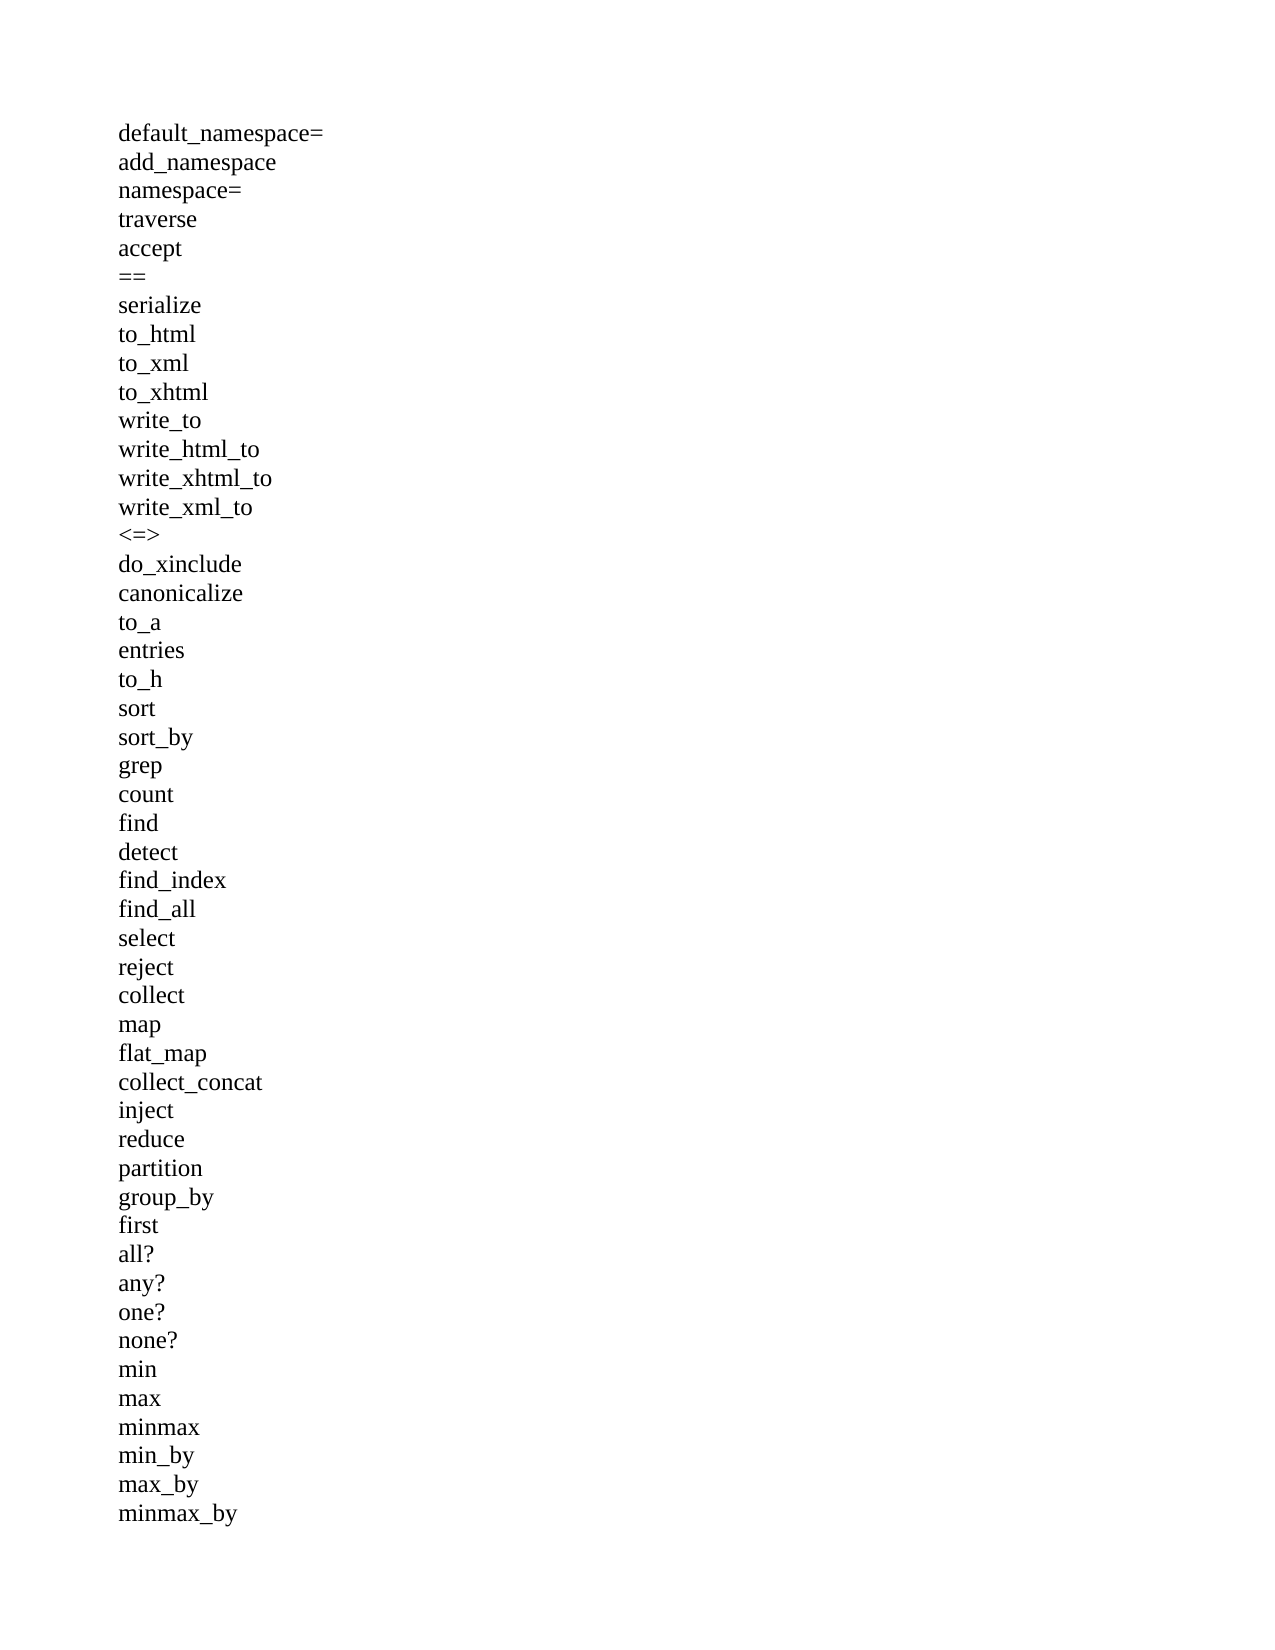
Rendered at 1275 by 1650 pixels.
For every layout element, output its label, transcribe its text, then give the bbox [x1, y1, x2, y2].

text first [118, 1211, 1157, 1239]
text reject [118, 952, 1157, 981]
text == [118, 262, 1157, 291]
text entries [118, 636, 1157, 664]
text write_xml_to [118, 492, 1157, 521]
text do_xinclude [118, 549, 1157, 578]
text map [118, 1009, 1157, 1038]
text default_namespace= [118, 118, 1157, 147]
text write_html_to [118, 434, 1157, 463]
text to_xml [118, 348, 1157, 377]
text all? [118, 1239, 1157, 1268]
text to_html [118, 319, 1157, 348]
text canonicalize [118, 578, 1157, 607]
text <=> [118, 521, 1157, 549]
text group_by [118, 1182, 1157, 1211]
text inject [118, 1096, 1157, 1124]
text find_index [118, 866, 1157, 894]
text accept [118, 233, 1157, 262]
text collect [118, 981, 1157, 1009]
text write_xhtml_to [118, 463, 1157, 492]
text grep [118, 751, 1157, 779]
text sort_by [118, 722, 1157, 751]
text find_all [118, 894, 1157, 923]
text collect_concat [118, 1067, 1157, 1096]
text count [118, 779, 1157, 808]
text namespace= [118, 176, 1157, 204]
text minmax [118, 1412, 1157, 1441]
text traverse [118, 204, 1157, 233]
text max [118, 1383, 1157, 1412]
text to_xhtml [118, 377, 1157, 406]
text select [118, 923, 1157, 952]
text to_a [118, 607, 1157, 636]
text none? [118, 1326, 1157, 1354]
text min_by [118, 1441, 1157, 1469]
text sort [118, 693, 1157, 722]
text partition [118, 1153, 1157, 1182]
text detect [118, 837, 1157, 866]
text min [118, 1354, 1157, 1383]
text any? [118, 1268, 1157, 1297]
text write_to [118, 406, 1157, 434]
text flat_map [118, 1038, 1157, 1067]
text one? [118, 1297, 1157, 1326]
text max_by [118, 1469, 1157, 1498]
text reduce [118, 1124, 1157, 1153]
text find [118, 808, 1157, 837]
text add_namespace [118, 147, 1157, 176]
text serialize [118, 291, 1157, 319]
text minmax_by [118, 1498, 1157, 1527]
text to_h [118, 664, 1157, 693]
